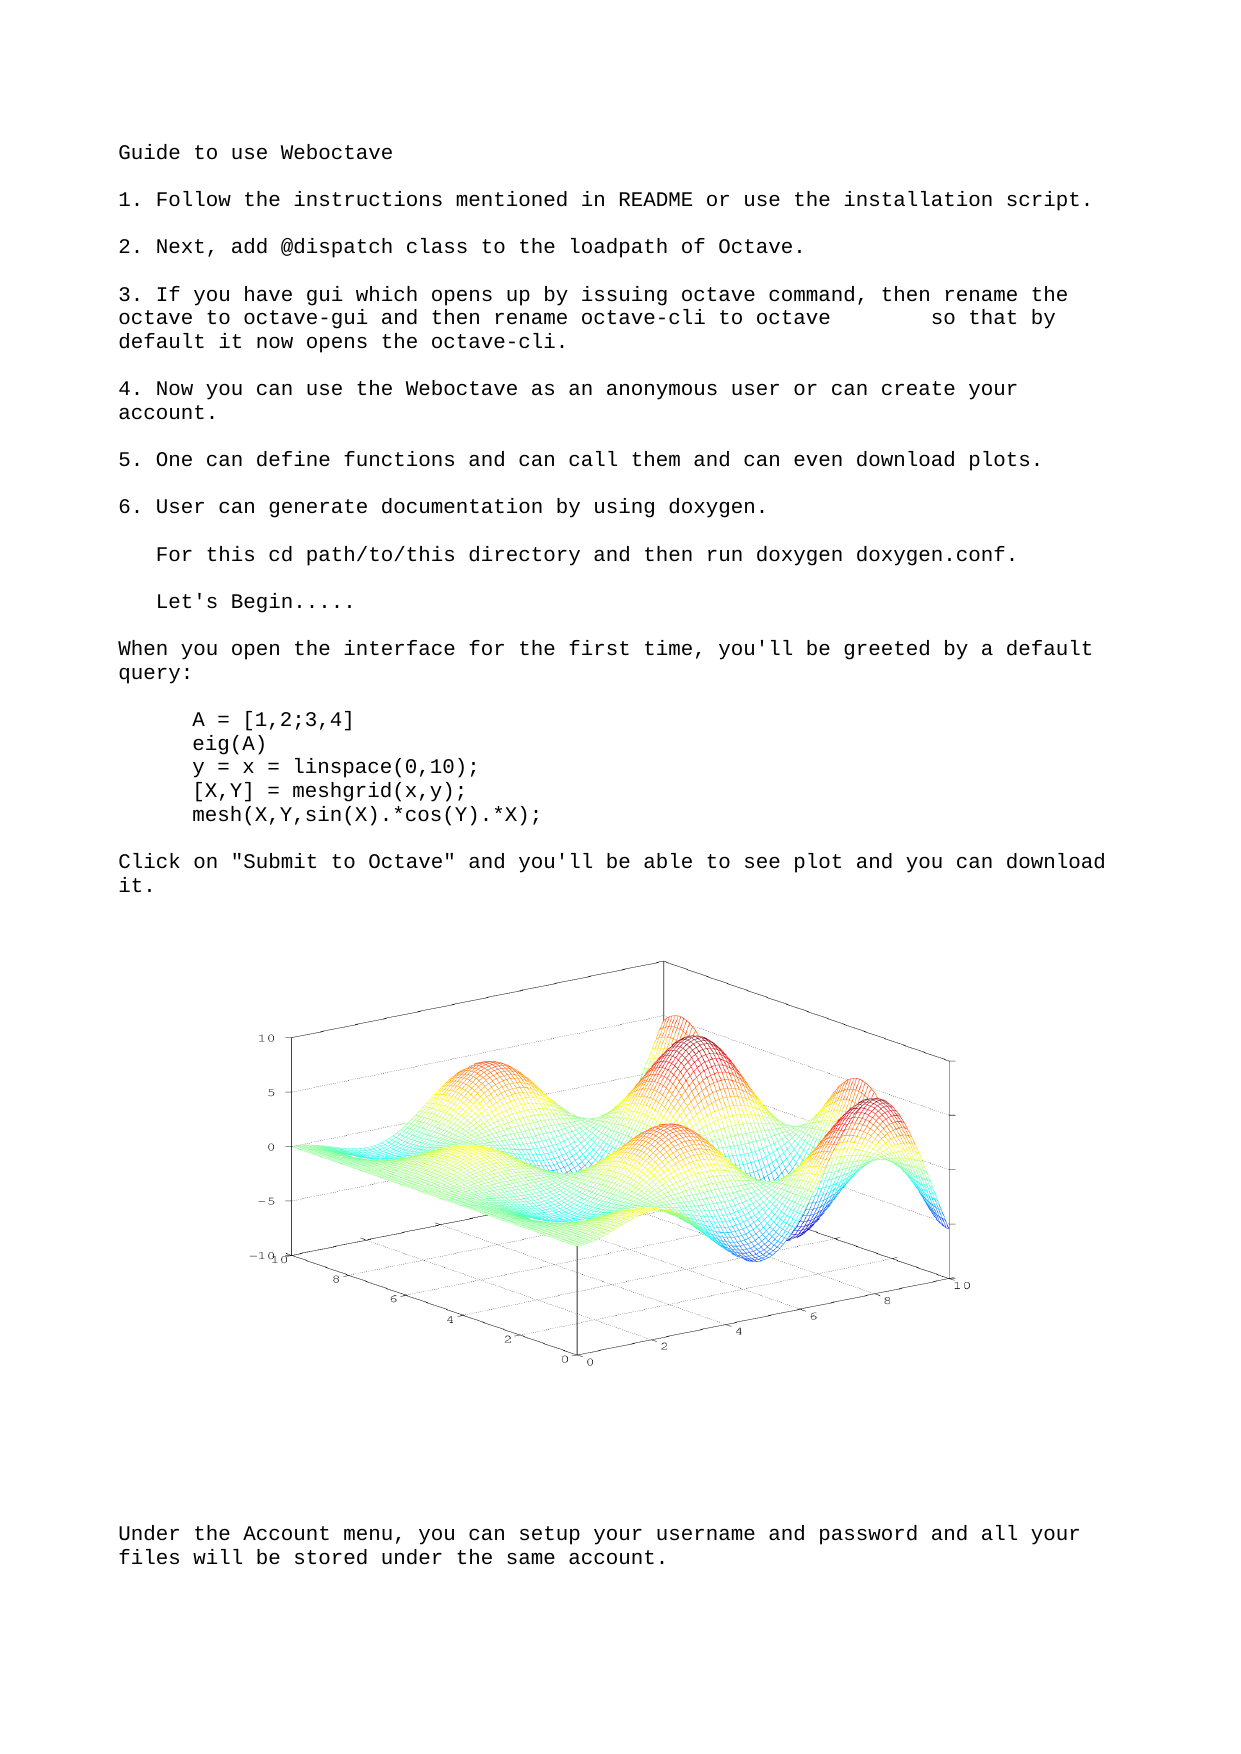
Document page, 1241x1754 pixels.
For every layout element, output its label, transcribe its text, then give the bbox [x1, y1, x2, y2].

text 3. If you have gui which opens up by issuing octave command, then rename the octave to octave-gui and then rename octave-cli to octave so that by default it now opens the octave-cli. [118, 284, 1122, 354]
text 5. One can define functions and can call them and can even download plots. [118, 449, 1122, 473]
text Under the Account menu, you can setup your username and password and all your files will be stored under the same account. [118, 1523, 1122, 1571]
text A = [1,2;3,4] [118, 709, 1122, 733]
text Guide to use Weboctave [118, 142, 1122, 165]
text eig(A) [118, 733, 1122, 757]
text 6. User can generate documentation by using doxygen. [118, 496, 1122, 520]
text When you open the interface for the first time, you'll be greeted by a default query: [118, 638, 1122, 686]
picture [187, 922, 1053, 1406]
text Click on "Submit to Octave" and you'll be able to see plot and you can download it. [118, 851, 1122, 898]
text [X,Y] = meshgrid(x,y); [118, 780, 1122, 804]
text Let's Begin..... [118, 591, 1122, 615]
text y = x = linspace(0,10); [118, 757, 1122, 780]
text 4. Now you can use the Weboctave as an anonymous user or can create your account. [118, 378, 1122, 426]
text mesh(X,Y,sin(X).*cos(Y).*X); [118, 804, 1122, 827]
text 1. Follow the instructions mentioned in README or use the installation script. [118, 189, 1122, 213]
text For this cd path/to/this directory and then run doxygen doxygen.conf. [118, 544, 1122, 567]
text 2. Next, add @dispatch class to the loadpath of Octave. [118, 236, 1122, 260]
